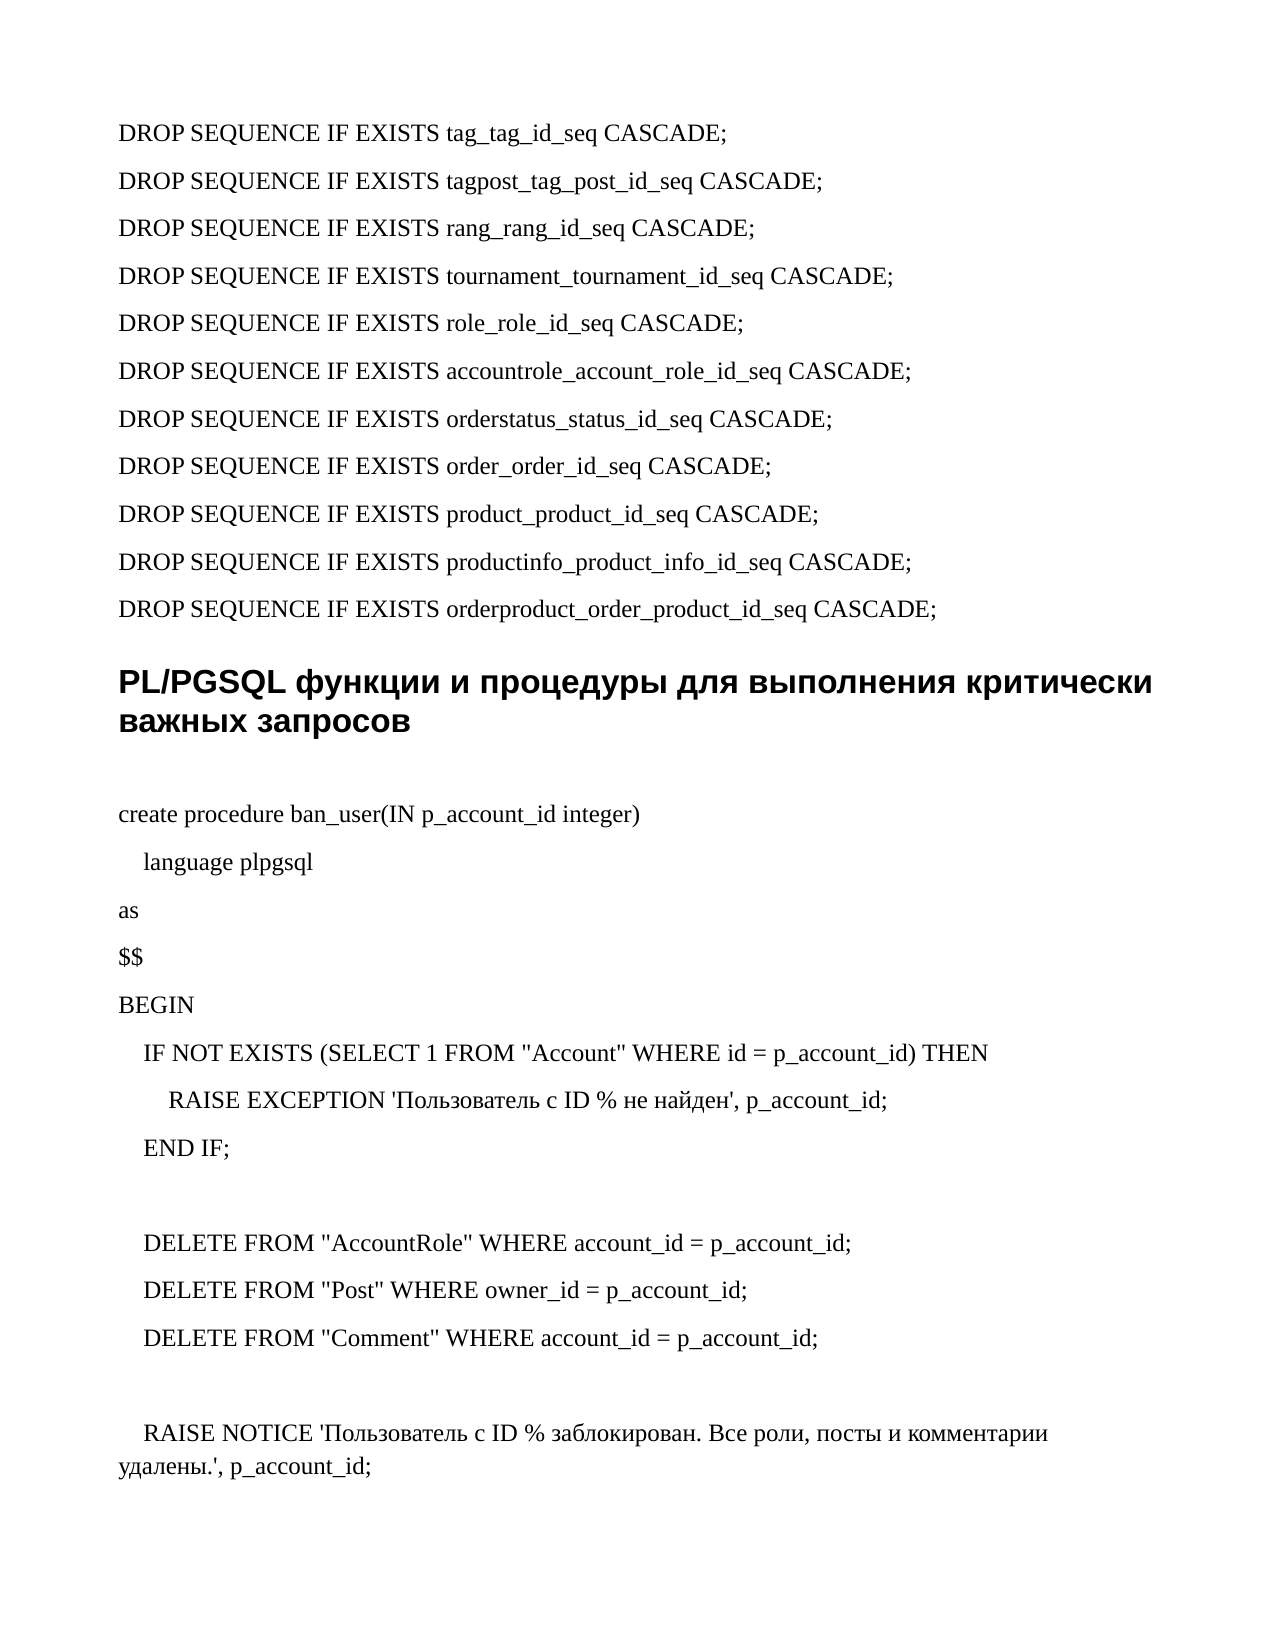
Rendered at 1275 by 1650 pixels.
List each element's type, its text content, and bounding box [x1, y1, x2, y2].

text RAISE NOTICE 'Пользователь с ID % заблокирован. Все роли, посты и комментарии удалены.', p_account_id; [118, 1418, 1157, 1480]
text BEGIN [118, 990, 1157, 1019]
text as [118, 895, 1157, 923]
text DROP SEQUENCE IF EXISTS product_product_id_seq CASCADE; [118, 499, 1157, 528]
text DROP SEQUENCE IF EXISTS rang_rang_id_seq CASCADE; [118, 213, 1157, 242]
text DROP SEQUENCE IF EXISTS orderstatus_status_id_seq CASCADE; [118, 404, 1157, 432]
text DELETE FROM "Comment" WHERE account_id = p_account_id; [118, 1323, 1157, 1352]
text DELETE FROM "Post" WHERE owner_id = p_account_id; [118, 1276, 1157, 1304]
text DROP SEQUENCE IF EXISTS tournament_tournament_id_seq CASCADE; [118, 261, 1157, 290]
text $$ [118, 942, 1157, 971]
subtitle PL/PGSQL функции и процедуры для выполнения критически важных запросов [118, 663, 1157, 739]
text language plpgsql [118, 847, 1157, 876]
text RAISE EXCEPTION 'Пользователь с ID % не найден', p_account_id; [118, 1085, 1157, 1114]
text DROP SEQUENCE IF EXISTS accountrole_account_role_id_seq CASCADE; [118, 356, 1157, 385]
text DELETE FROM "AccountRole" WHERE account_id = p_account_id; [118, 1228, 1157, 1257]
text DROP SEQUENCE IF EXISTS tagpost_tag_post_id_seq CASCADE; [118, 166, 1157, 194]
text create procedure ban_user(IN p_account_id integer) [118, 799, 1157, 828]
text DROP SEQUENCE IF EXISTS order_order_id_seq CASCADE; [118, 451, 1157, 480]
text DROP SEQUENCE IF EXISTS tag_tag_id_seq CASCADE; [118, 118, 1157, 147]
text DROP SEQUENCE IF EXISTS orderproduct_order_product_id_seq CASCADE; [118, 594, 1157, 623]
text DROP SEQUENCE IF EXISTS role_role_id_seq CASCADE; [118, 308, 1157, 337]
text END IF; [118, 1133, 1157, 1162]
text DROP SEQUENCE IF EXISTS productinfo_product_info_id_seq CASCADE; [118, 547, 1157, 575]
text IF NOT EXISTS (SELECT 1 FROM "Account" WHERE id = p_account_id) THEN [118, 1038, 1157, 1066]
